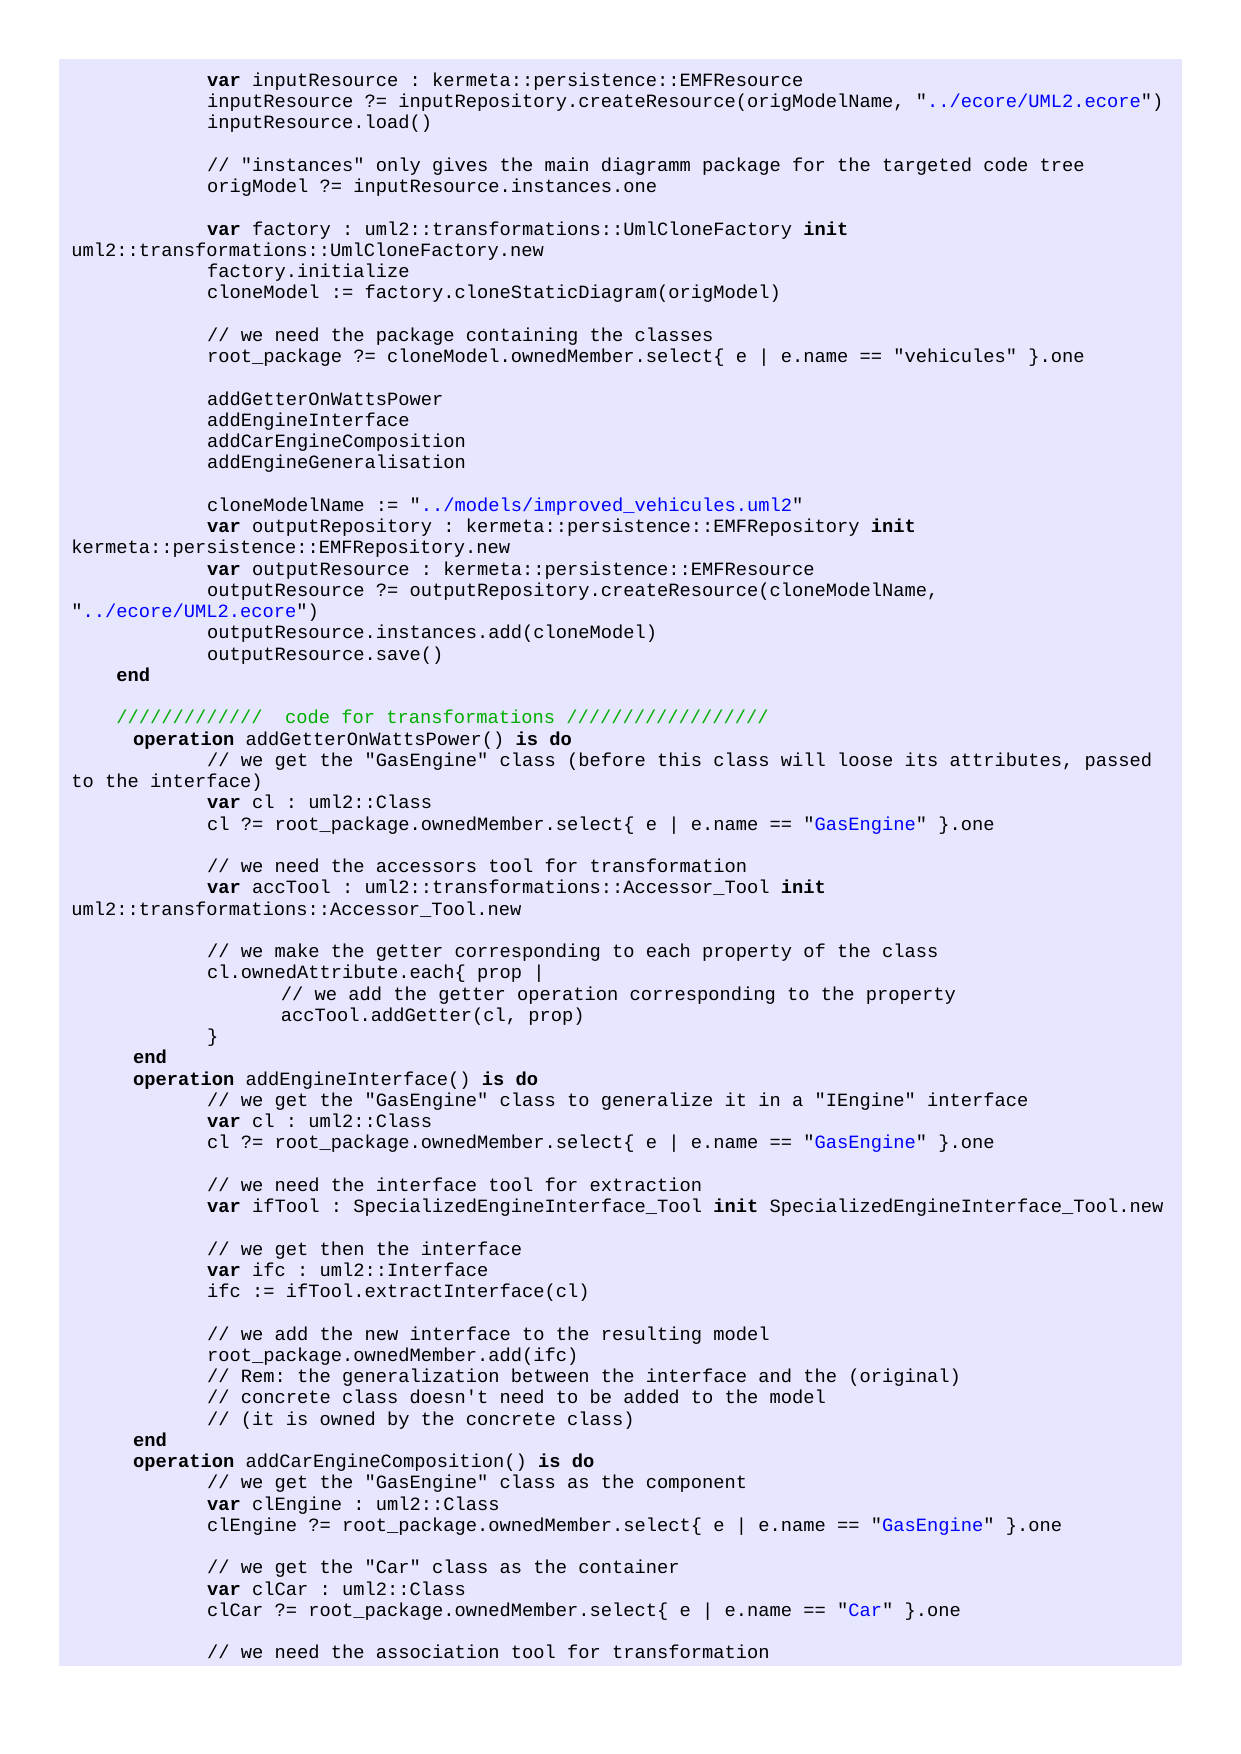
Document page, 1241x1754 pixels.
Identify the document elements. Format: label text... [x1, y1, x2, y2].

text cloneModel := factory.cloneStaticDiagram(origModel) [60, 272, 1181, 293]
text // Rem: the generalization between the interface and the (original) [60, 1355, 1181, 1377]
text addCarEngineComposition [60, 420, 1181, 442]
text outputResource ?= outputRepository.createResource(cloneModelName, "../ecore/UML2.ecore") [60, 569, 1181, 612]
text factory.initialize [60, 250, 1181, 272]
text // we get the "GasEngine" class as the component [60, 1462, 1181, 1483]
text end [60, 1037, 1181, 1058]
text end [60, 1419, 1181, 1440]
text cl ?= root_package.ownedMember.select{ e | e.name == "GasEngine" }.one [60, 1122, 1181, 1143]
text addEngineGeneralisation [60, 442, 1181, 463]
text end [60, 654, 1181, 675]
text var outputRepository : kermeta::persistence::EMFRepository init kermeta::persistence::EMFRepository.new [60, 505, 1181, 548]
text var outputResource : kermeta::persistence::EMFResource [60, 548, 1181, 569]
text inputResource.load() [60, 102, 1181, 123]
text cl.ownedAttribute.each{ prop | [60, 952, 1181, 973]
text operation addCarEngineComposition() is do [60, 1440, 1181, 1462]
text // we get the "GasEngine" class to generalize it in a "IEngine" interface [60, 1079, 1181, 1100]
text inputResource ?= inputRepository.createResource(origModelName, "../ecore/UML2.ecore") [60, 80, 1181, 102]
text clEngine ?= root_package.ownedMember.select{ e | e.name == "GasEngine" }.one [60, 1504, 1181, 1525]
text } [60, 1015, 1181, 1037]
text operation addGetterOnWattsPower() is do [60, 718, 1181, 739]
text cloneModelName := "../models/improved_vehicules.uml2" [60, 484, 1181, 505]
text addEngineInterface [60, 399, 1181, 420]
text // we need the accessors tool for transformation [60, 845, 1181, 867]
text accTool.addGetter(cl, prop) [60, 994, 1181, 1015]
text // we need the package containing the classes [60, 314, 1181, 335]
text cl ?= root_package.ownedMember.select{ e | e.name == "GasEngine" }.one [60, 803, 1181, 824]
text outputResource.instances.add(cloneModel) [60, 612, 1181, 633]
text ///////////// code for transformations ////////////////// [60, 697, 1181, 718]
text // we get the "Car" class as the container [60, 1547, 1181, 1568]
text origModel ?= inputResource.instances.one [60, 165, 1181, 187]
text var cl : uml2::Class [60, 1100, 1181, 1122]
text var accTool : uml2::transformations::Accessor_Tool init uml2::transformations::Accessor_Tool.new [60, 867, 1181, 909]
text clCar ?= root_package.ownedMember.select{ e | e.name == "Car" }.one [60, 1589, 1181, 1610]
text // (it is owned by the concrete class) [60, 1398, 1181, 1419]
text var inputResource : kermeta::persistence::EMFResource [60, 60, 1181, 80]
text // we add the new interface to the resulting model [60, 1313, 1181, 1334]
text // we get then the interface [60, 1228, 1181, 1249]
text var ifTool : SpecializedEngineInterface_Tool init SpecializedEngineInterface_Tool.new [60, 1185, 1181, 1207]
text // we need the association tool for transformation [60, 1632, 1181, 1665]
text var factory : uml2::transformations::UmlCloneFactory init uml2::transformations::UmlCloneFactory.new [60, 208, 1181, 250]
text root_package ?= cloneModel.ownedMember.select{ e | e.name == "vehicules" }.one [60, 335, 1181, 357]
text var clCar : uml2::Class [60, 1568, 1181, 1589]
text operation addEngineInterface() is do [60, 1058, 1181, 1079]
text // we get the "GasEngine" class (before this class will loose its attributes, passed to the interface) [60, 739, 1181, 782]
text // "instances" only gives the main diagramm package for the targeted code tree [60, 144, 1181, 165]
text var cl : uml2::Class [60, 782, 1181, 803]
text ifc := ifTool.extractInterface(cl) [60, 1270, 1181, 1292]
text var ifc : uml2::Interface [60, 1249, 1181, 1270]
text addGetterOnWattsPower [60, 378, 1181, 399]
text // we make the getter corresponding to each property of the class [60, 930, 1181, 952]
text var clEngine : uml2::Class [60, 1483, 1181, 1504]
text root_package.ownedMember.add(ifc) [60, 1334, 1181, 1355]
text // we add the getter operation corresponding to the property [60, 973, 1181, 994]
text outputResource.save() [60, 633, 1181, 654]
text // we need the interface tool for extraction [60, 1164, 1181, 1185]
text // concrete class doesn't need to be added to the model [60, 1377, 1181, 1398]
